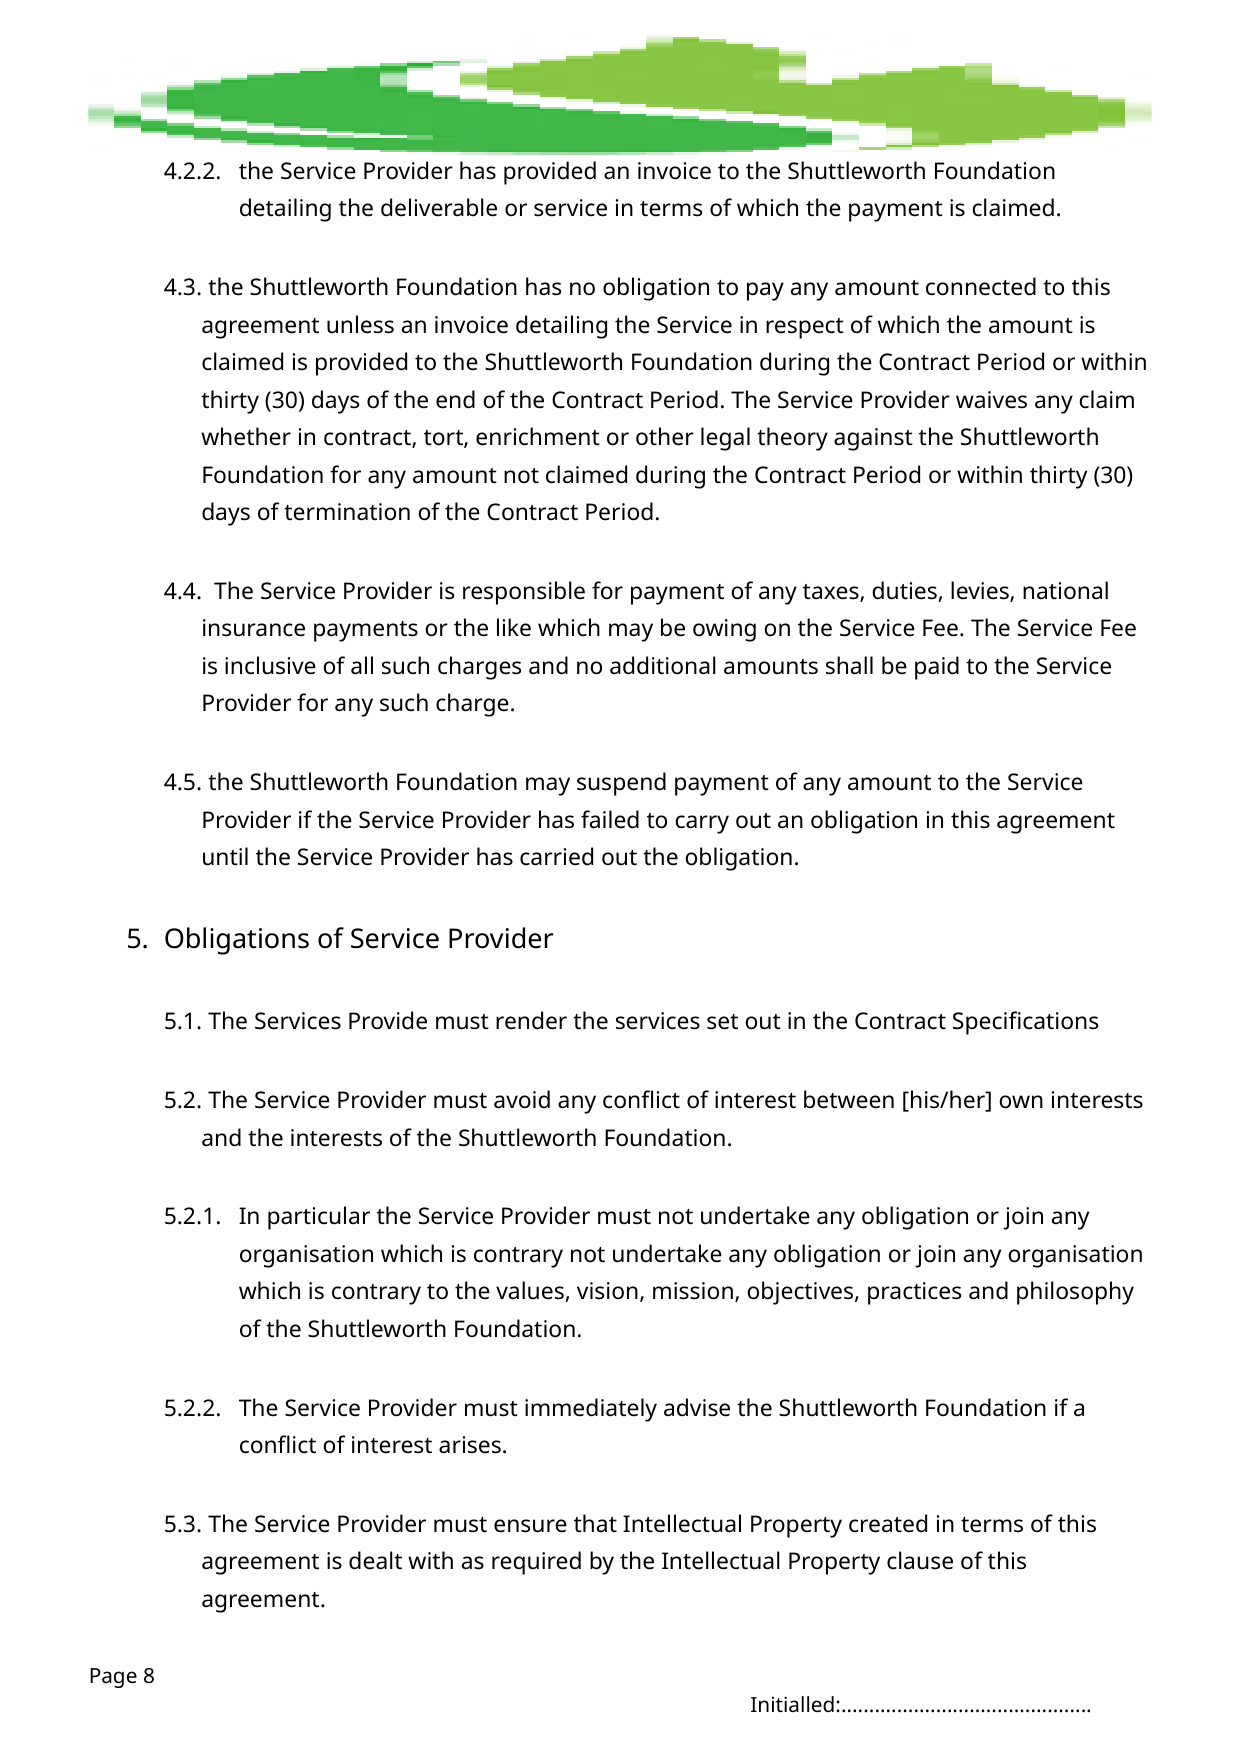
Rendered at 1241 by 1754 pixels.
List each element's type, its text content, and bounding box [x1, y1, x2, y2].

picture [88, 35, 1152, 155]
subtitle The Services Provide must render the services set out in the Contract Specifications [163, 1005, 1152, 1036]
subtitle Obligations of Service Provider [126, 920, 1152, 957]
subtitle the Shuttleworth Foundation may suspend payment of any amount to the Service Provider if the Service Provider has failed to carry out an obligation in this agreement until the Service Provider has carried out the obligation. [163, 766, 1152, 872]
subtitle The Service Provider must ensure that Intellectual Property created in terms of this agreement is dealt with as required by the Intellectual Property clause of this agreement. [163, 1508, 1152, 1614]
subtitle the Shuttleworth Foundation has no obligation to pay any amount connected to this agreement unless an invoice detailing the Service in respect of which the amount is claimed is provided to the Shuttleworth Foundation during the Contract Period or within thirty (30) days of the end of the Contract Period. The Service Provider waives any claim whether in contract, tort, enrichment or other legal theory against the Shuttleworth Foundation for any amount not claimed during the Contract Period or within thirty (30) days of termination of the Contract Period. [163, 271, 1152, 527]
subtitle The Service Provider must immediately advise the Shuttleworth Foundation if a conflict of interest arises. [163, 1391, 1152, 1460]
subtitle The Service Provider is responsible for payment of any taxes, duties, levies, national insurance payments or the like which may be owing on the Service Fee. The Service Fee is inclusive of all such charges and no additional amounts shall be paid to the Service Provider for any such charge. [163, 575, 1152, 718]
subtitle In particular the Service Provider must not undertake any obligation or join any organisation which is contrary not undertake any obligation or join any organisation which is contrary to the values, vision, mission, objectives, practices and philosophy of the Shuttleworth Foundation. [163, 1200, 1152, 1344]
subtitle The Service Provider must avoid any conflict of interest between [his/her] own interests and the interests of the Shuttleworth Foundation. [163, 1084, 1152, 1153]
subtitle the Service Provider has provided an invoice to the Shuttleworth Foundation detailing the deliverable or service in terms of which the payment is claimed. [163, 155, 1152, 223]
